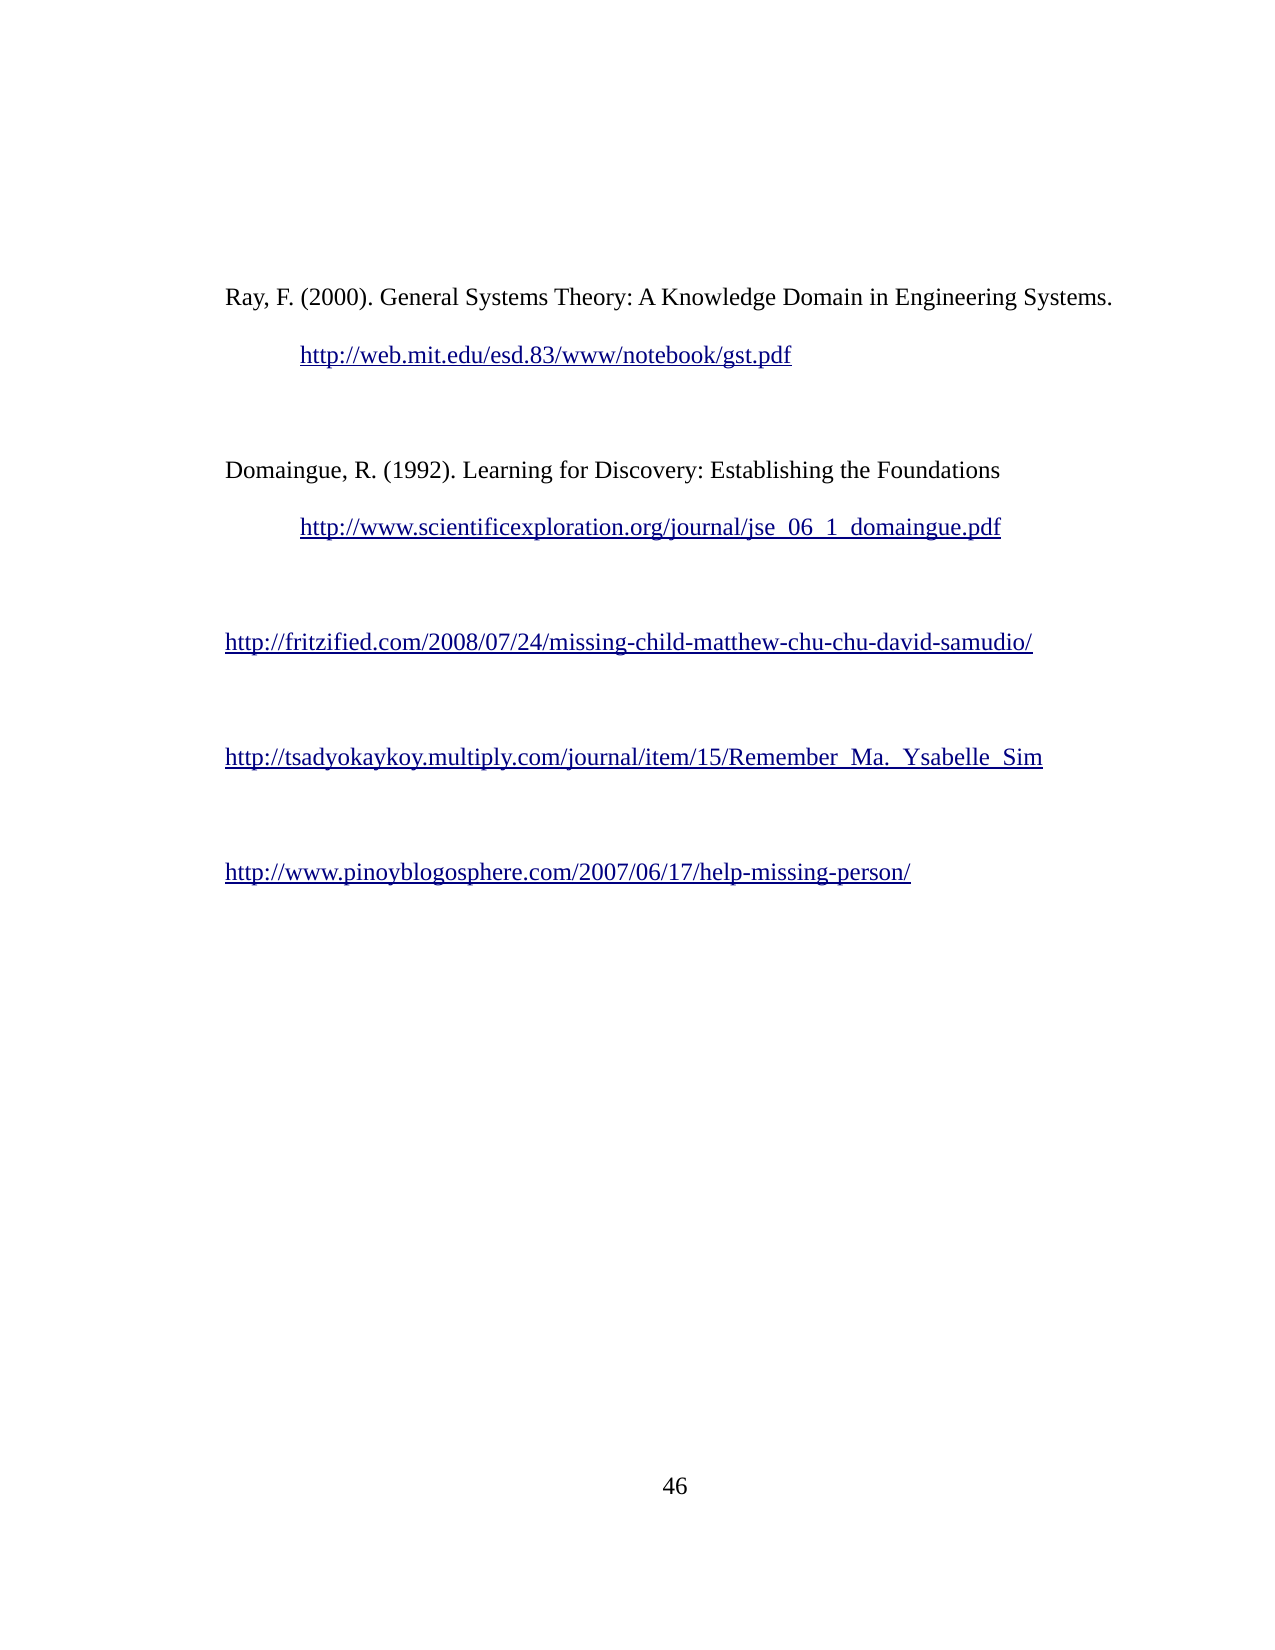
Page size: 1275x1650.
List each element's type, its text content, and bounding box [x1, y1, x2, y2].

text http://www.scientificexploration.org/journal/jse_06_1_domaingue.pdf [225, 512, 1125, 541]
text Domaingue, R. (1992). Learning for Discovery: Establishing the Foundations [225, 455, 1125, 484]
text http://www.pinoyblogosphere.com/2007/06/17/help-missing-person/ [225, 857, 1125, 886]
text Ray, F. (2000). General Systems Theory: A Knowledge Domain in Engineering Systems. http://web.mit.edu/esd.83/www/notebook/gst.pdf [225, 282, 1125, 369]
text http://tsadyokaykoy.multiply.com/journal/item/15/Remember_Ma._Ysabelle_Sim [225, 742, 1125, 771]
text http://fritzified.com/2008/07/24/missing-child-matthew-chu-chu-david-samudio/ [225, 627, 1125, 656]
